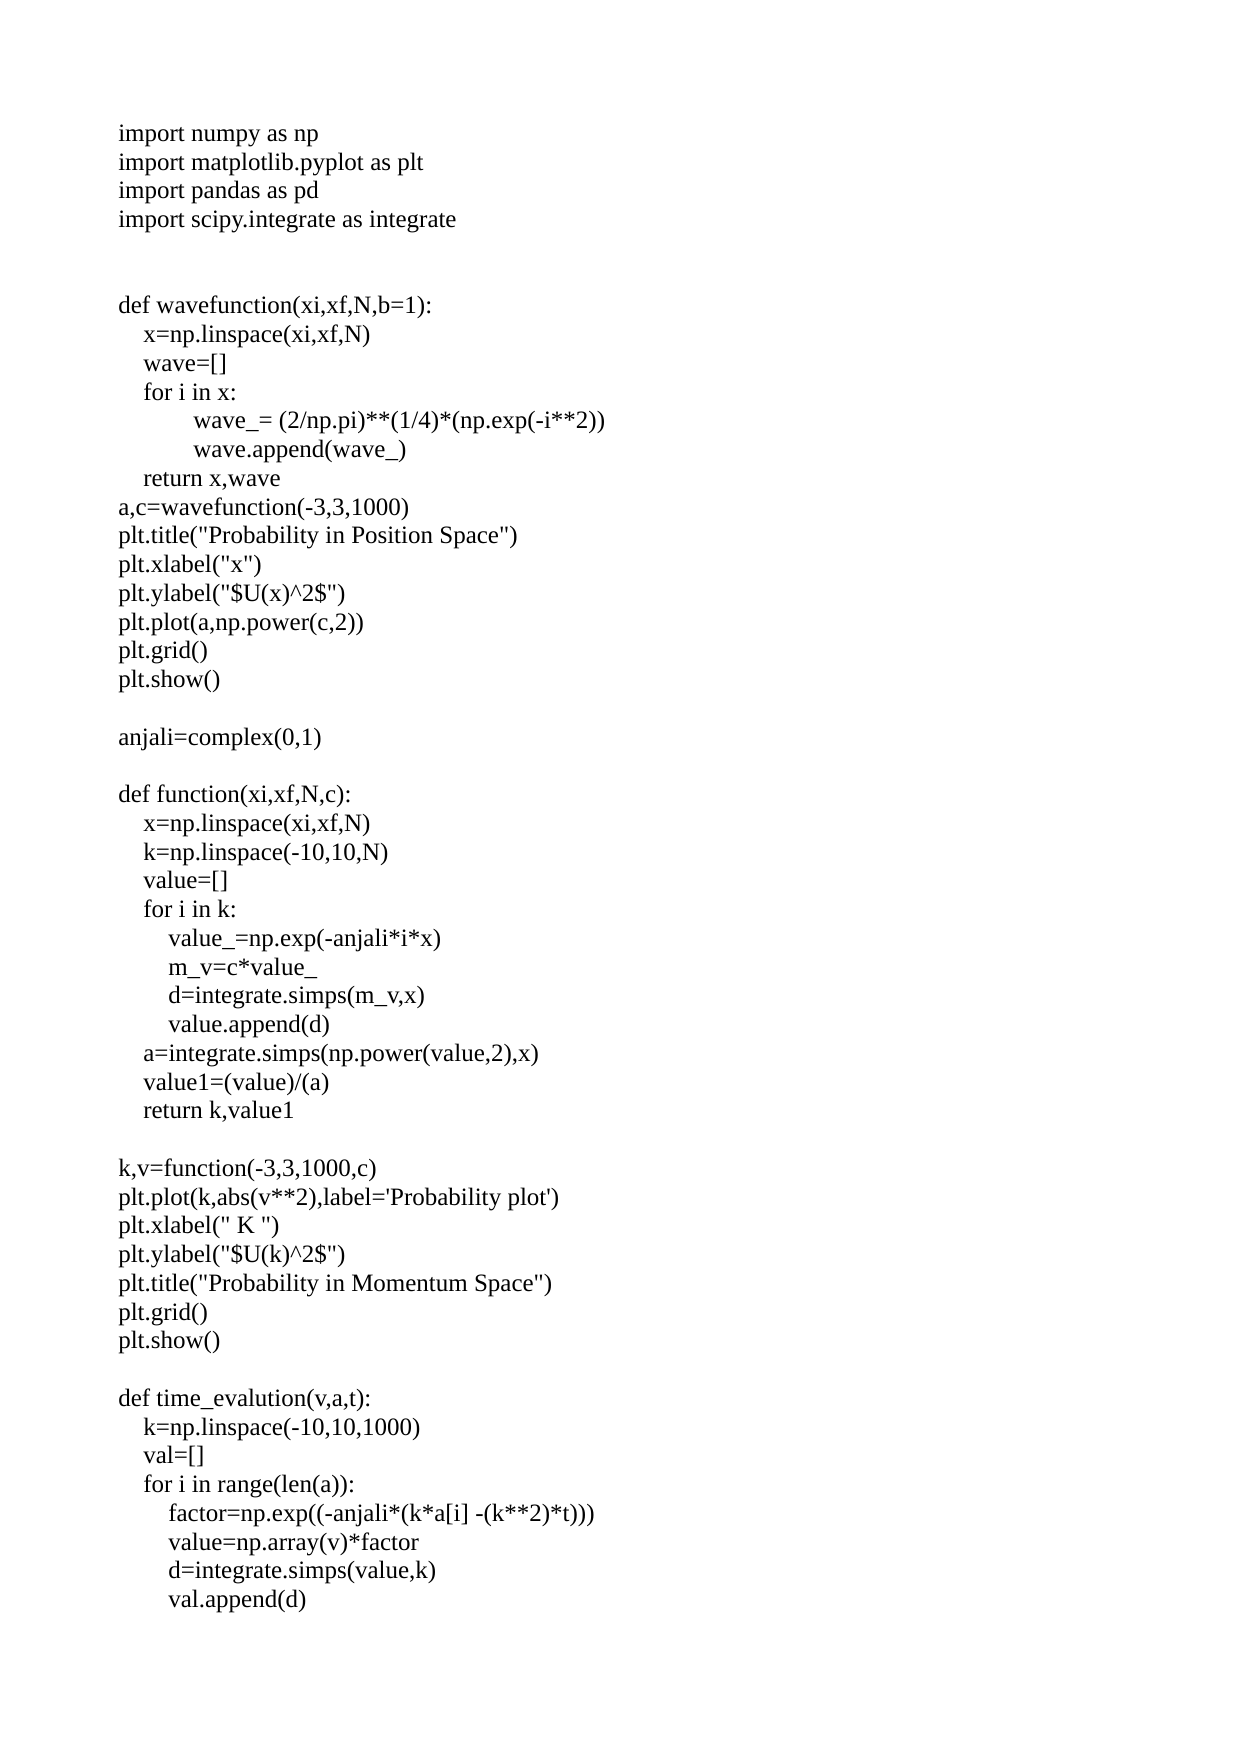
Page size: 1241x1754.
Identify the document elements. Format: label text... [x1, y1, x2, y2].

text wave.append(wave_) [118, 434, 1122, 463]
text plt.title("Probability in Position Space") [118, 521, 1122, 549]
text wave_= (2/np.pi)**(1/4)*(np.exp(-i**2)) [118, 406, 1122, 434]
text plt.show() [118, 664, 1122, 693]
text plt.show() [118, 1326, 1122, 1354]
text for i in range(len(a)): [118, 1469, 1122, 1498]
text value=np.array(v)*factor [118, 1527, 1122, 1556]
text factor=np.exp((-anjali*(k*a[i] -(k**2)*t))) [118, 1498, 1122, 1527]
text anjali=complex(0,1) [118, 722, 1122, 751]
text value=[] [118, 866, 1122, 894]
text def function(xi,xf,N,c): [118, 779, 1122, 808]
text wave=[] [118, 348, 1122, 377]
text plt.plot(a,np.power(c,2)) [118, 607, 1122, 636]
text import matplotlib.pyplot as plt [118, 147, 1122, 176]
text plt.grid() [118, 636, 1122, 664]
text val=[] [118, 1441, 1122, 1469]
text k=np.linspace(-10,10,N) [118, 837, 1122, 866]
text return k,value1 [118, 1096, 1122, 1124]
text k,v=function(-3,3,1000,c) [118, 1153, 1122, 1182]
text value1=(value)/(a) [118, 1067, 1122, 1096]
text val.append(d) [118, 1584, 1122, 1613]
text value.append(d) [118, 1009, 1122, 1038]
text return x,wave [118, 463, 1122, 492]
text plt.ylabel("$U(k)^2$") [118, 1239, 1122, 1268]
text import pandas as pd [118, 176, 1122, 204]
text plt.ylabel("$U(x)^2$") [118, 578, 1122, 607]
text d=integrate.simps(value,k) [118, 1556, 1122, 1584]
text value_=np.exp(-anjali*i*x) [118, 923, 1122, 952]
text for i in k: [118, 894, 1122, 923]
text plt.grid() [118, 1297, 1122, 1326]
text plt.title("Probability in Momentum Space") [118, 1268, 1122, 1297]
text m_v=c*value_ [118, 952, 1122, 981]
text for i in x: [118, 377, 1122, 406]
text def wavefunction(xi,xf,N,b=1): [118, 291, 1122, 319]
text k=np.linspace(-10,10,1000) [118, 1412, 1122, 1441]
text x=np.linspace(xi,xf,N) [118, 319, 1122, 348]
text import numpy as np [118, 118, 1122, 147]
text d=integrate.simps(m_v,x) [118, 981, 1122, 1009]
text plt.xlabel(" K ") [118, 1211, 1122, 1239]
text def time_evalution(v,a,t): [118, 1383, 1122, 1412]
text plt.plot(k,abs(v**2),label='Probability plot') [118, 1182, 1122, 1211]
text plt.xlabel("x") [118, 549, 1122, 578]
text a=integrate.simps(np.power(value,2),x) [118, 1038, 1122, 1067]
text x=np.linspace(xi,xf,N) [118, 808, 1122, 837]
text import scipy.integrate as integrate [118, 204, 1122, 233]
text a,c=wavefunction(-3,3,1000) [118, 492, 1122, 521]
